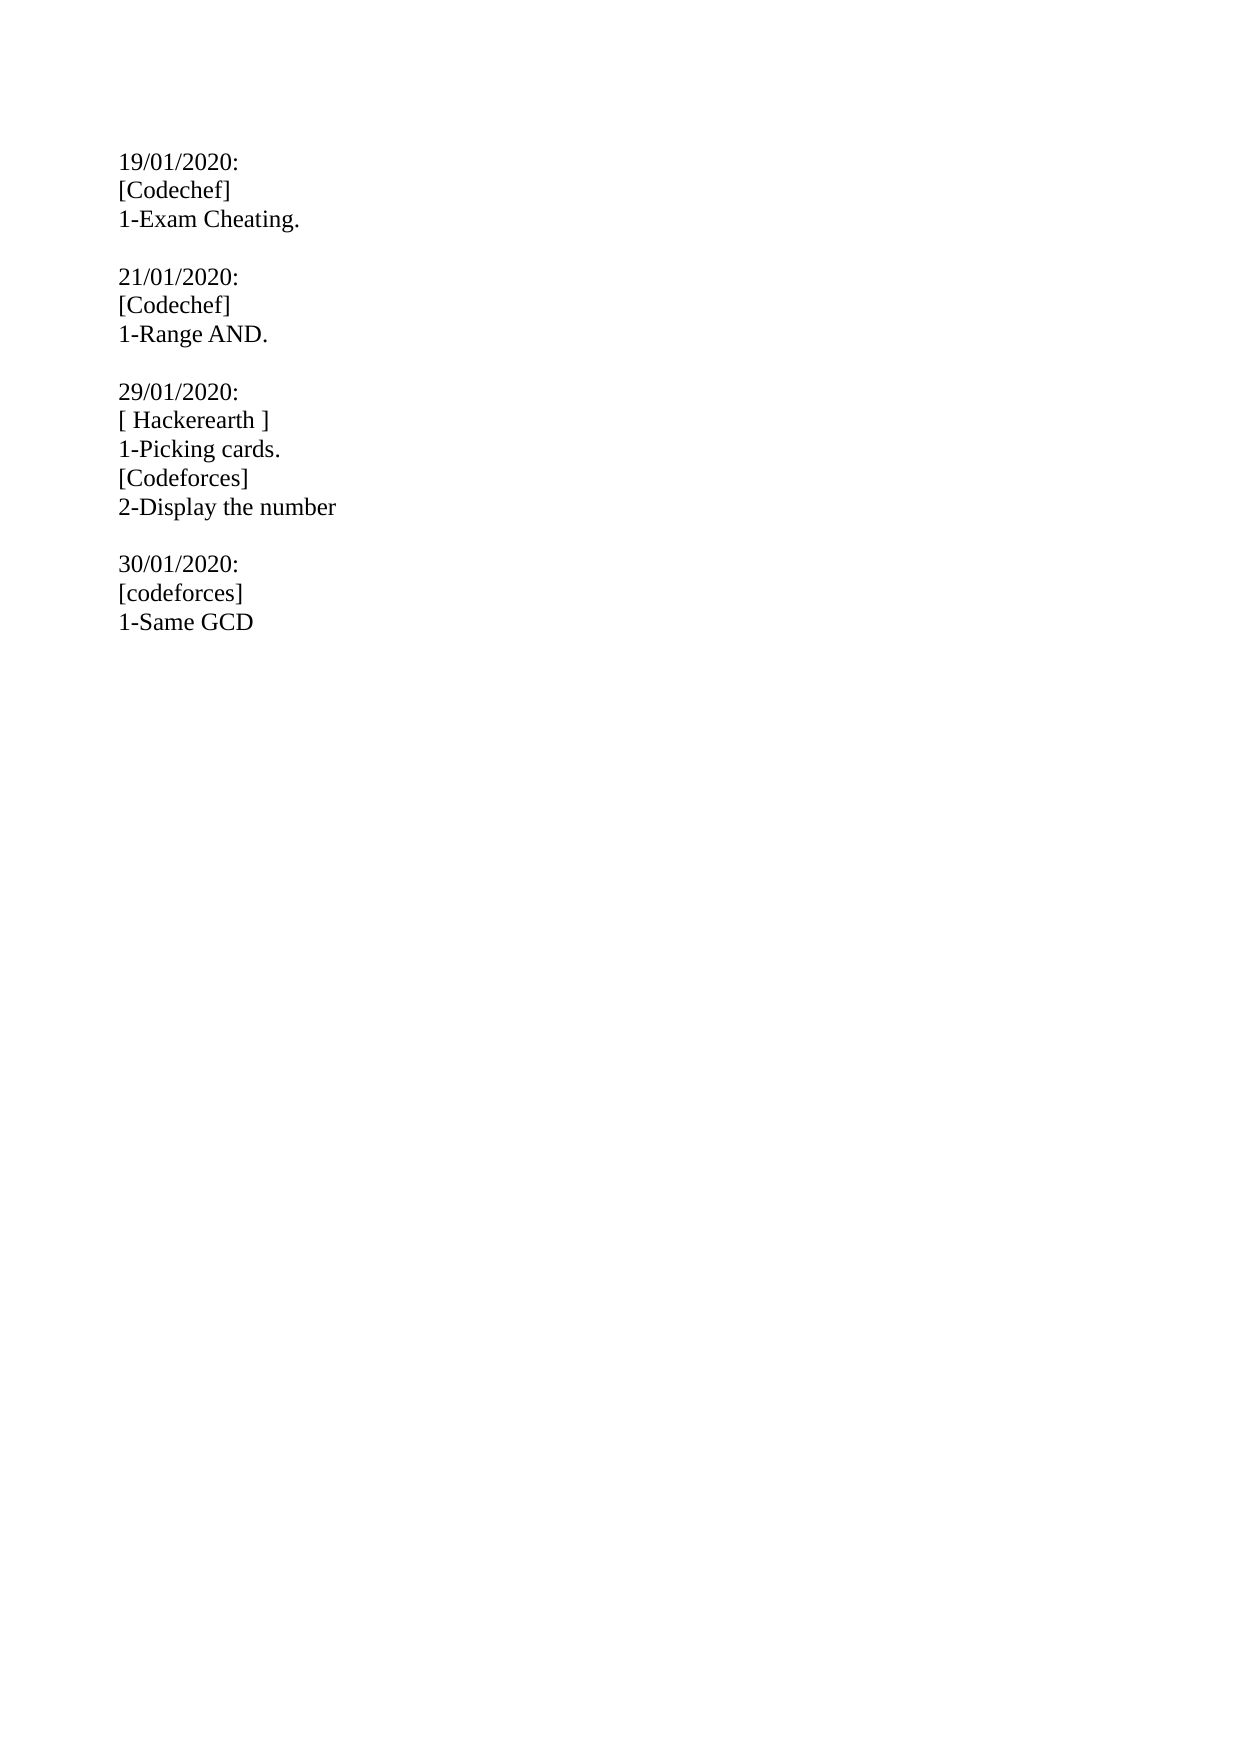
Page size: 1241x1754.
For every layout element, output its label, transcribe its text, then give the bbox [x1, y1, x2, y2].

text 29/01/2020: [118, 377, 1122, 406]
text 2-Display the number [118, 492, 1122, 521]
text [codeforces] [118, 578, 1122, 607]
text [Codechef] [118, 176, 1122, 204]
text [Codeforces] [118, 463, 1122, 492]
text 1-Same GCD [118, 607, 1122, 636]
text 21/01/2020: [118, 262, 1122, 291]
text 1-Picking cards. [118, 434, 1122, 463]
text 1-Exam Cheating. [118, 204, 1122, 233]
text 1-Range AND. [118, 319, 1122, 348]
text 30/01/2020: [118, 549, 1122, 578]
text [Codechef] [118, 291, 1122, 319]
text 19/01/2020: [118, 147, 1122, 176]
text [ Hackerearth ] [118, 406, 1122, 434]
